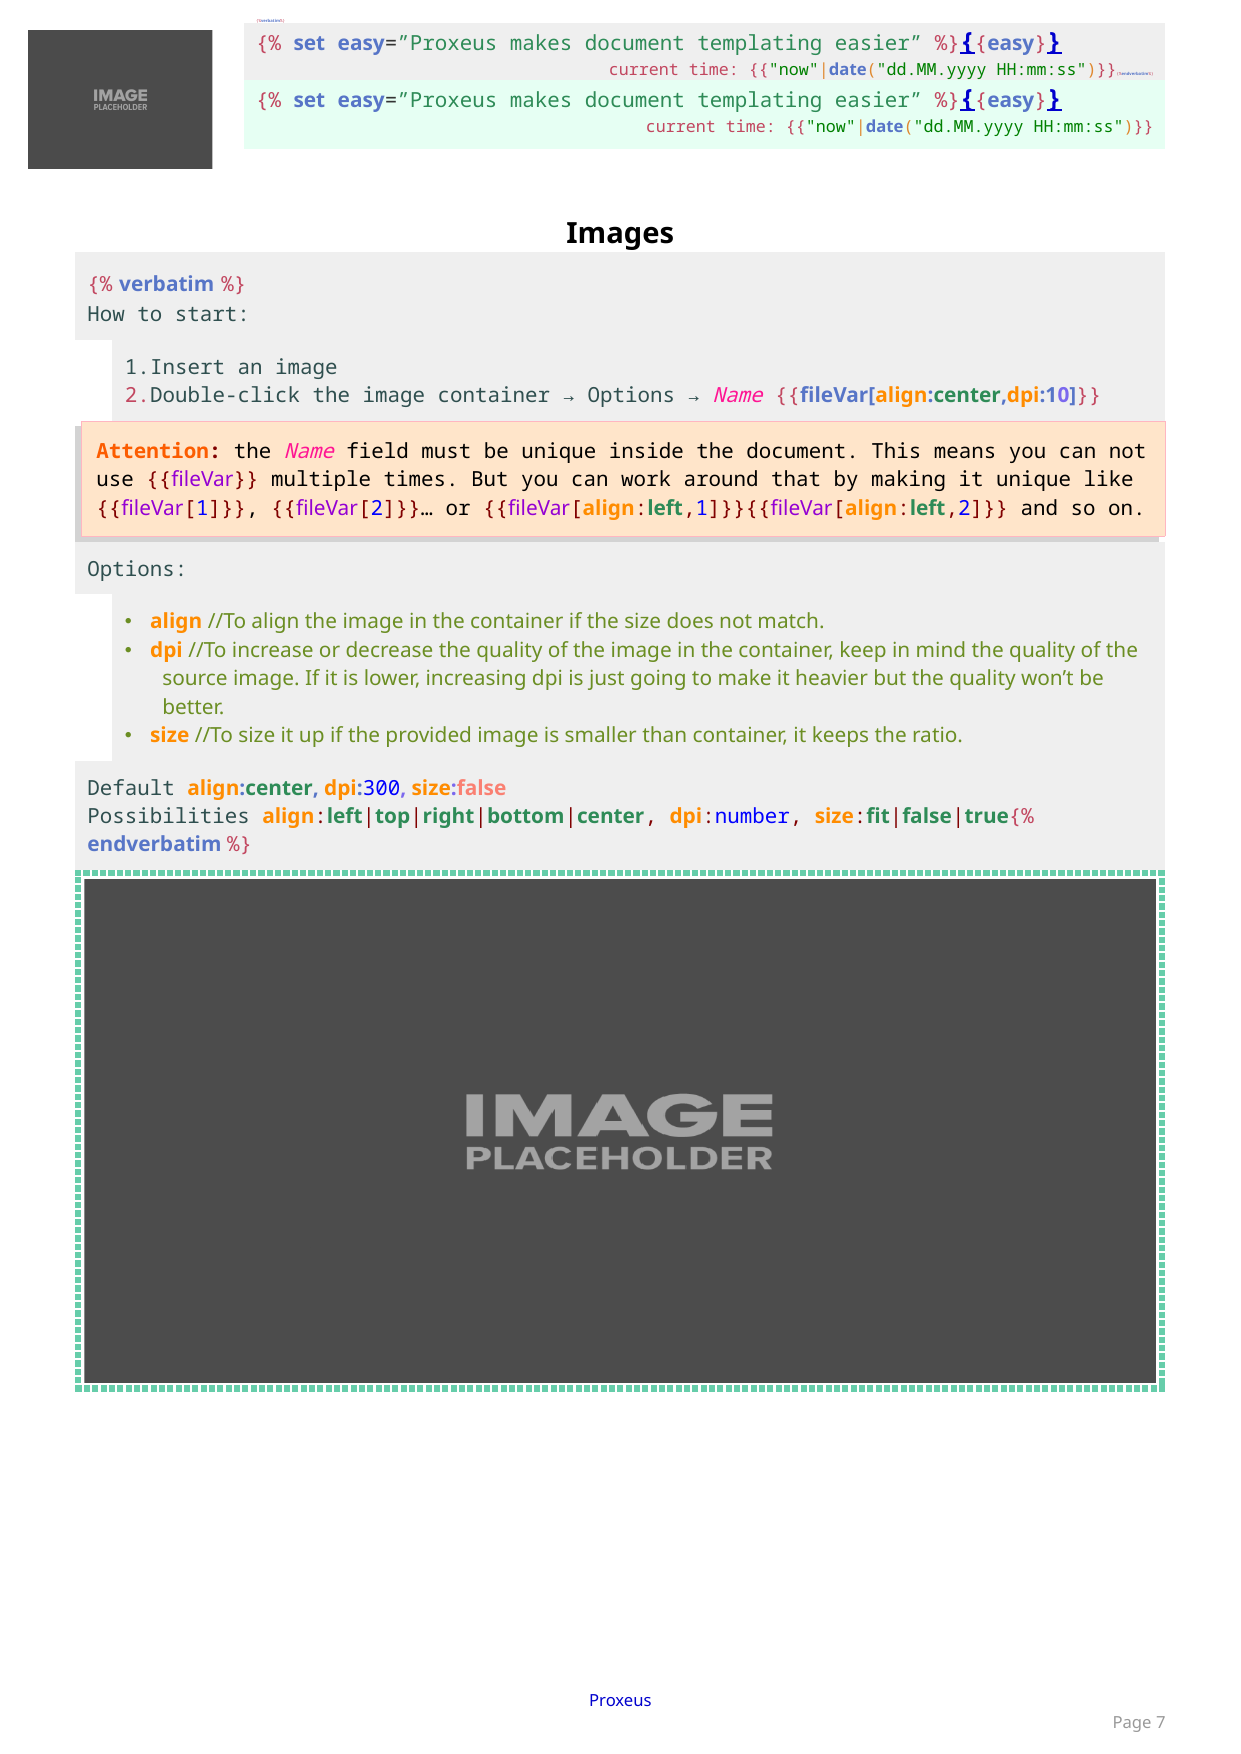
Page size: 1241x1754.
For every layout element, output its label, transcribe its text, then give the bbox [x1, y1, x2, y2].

text Attention: the Name field must be unique inside the document. This means you can not use {{fileVar}} multiple times. But you can work around that by making it unique like {{fileVar[1]}}, {{fileVar[2]}}… or {{fileVar[align:left,1]}}{{fileVar[align:left,2]}} and so on. [82, 422, 1165, 536]
list Insert an image [112, 340, 1165, 380]
list size //To size it up if the provided image is smaller than container, it keeps the ratio. [112, 720, 1165, 761]
picture [84, 879, 1156, 1383]
list dpi //To increase or decrease the quality of the image in the container, keep in mind the quality of the source image. If it is lower, increasing dpi is just going to make it heavier but the quality won’t be better. [112, 635, 1165, 720]
text Possibilities align:left|top|right|bottom|center, dpi:number, size:fit|false|true{% endverbatim %} [75, 801, 1165, 870]
text How to start: [75, 299, 1165, 340]
text Default align:center, dpi:300, size:false [75, 761, 1165, 801]
picture [28, 30, 213, 169]
text {% verbatim %} [75, 252, 1165, 299]
text Images [75, 212, 1165, 252]
list Double-click the image container → Options → Name {{fileVar[align:center,dpi:10]}} [112, 380, 1165, 421]
list align //To align the image in the container if the size does not match. [112, 594, 1165, 635]
text Options: [75, 542, 1165, 594]
